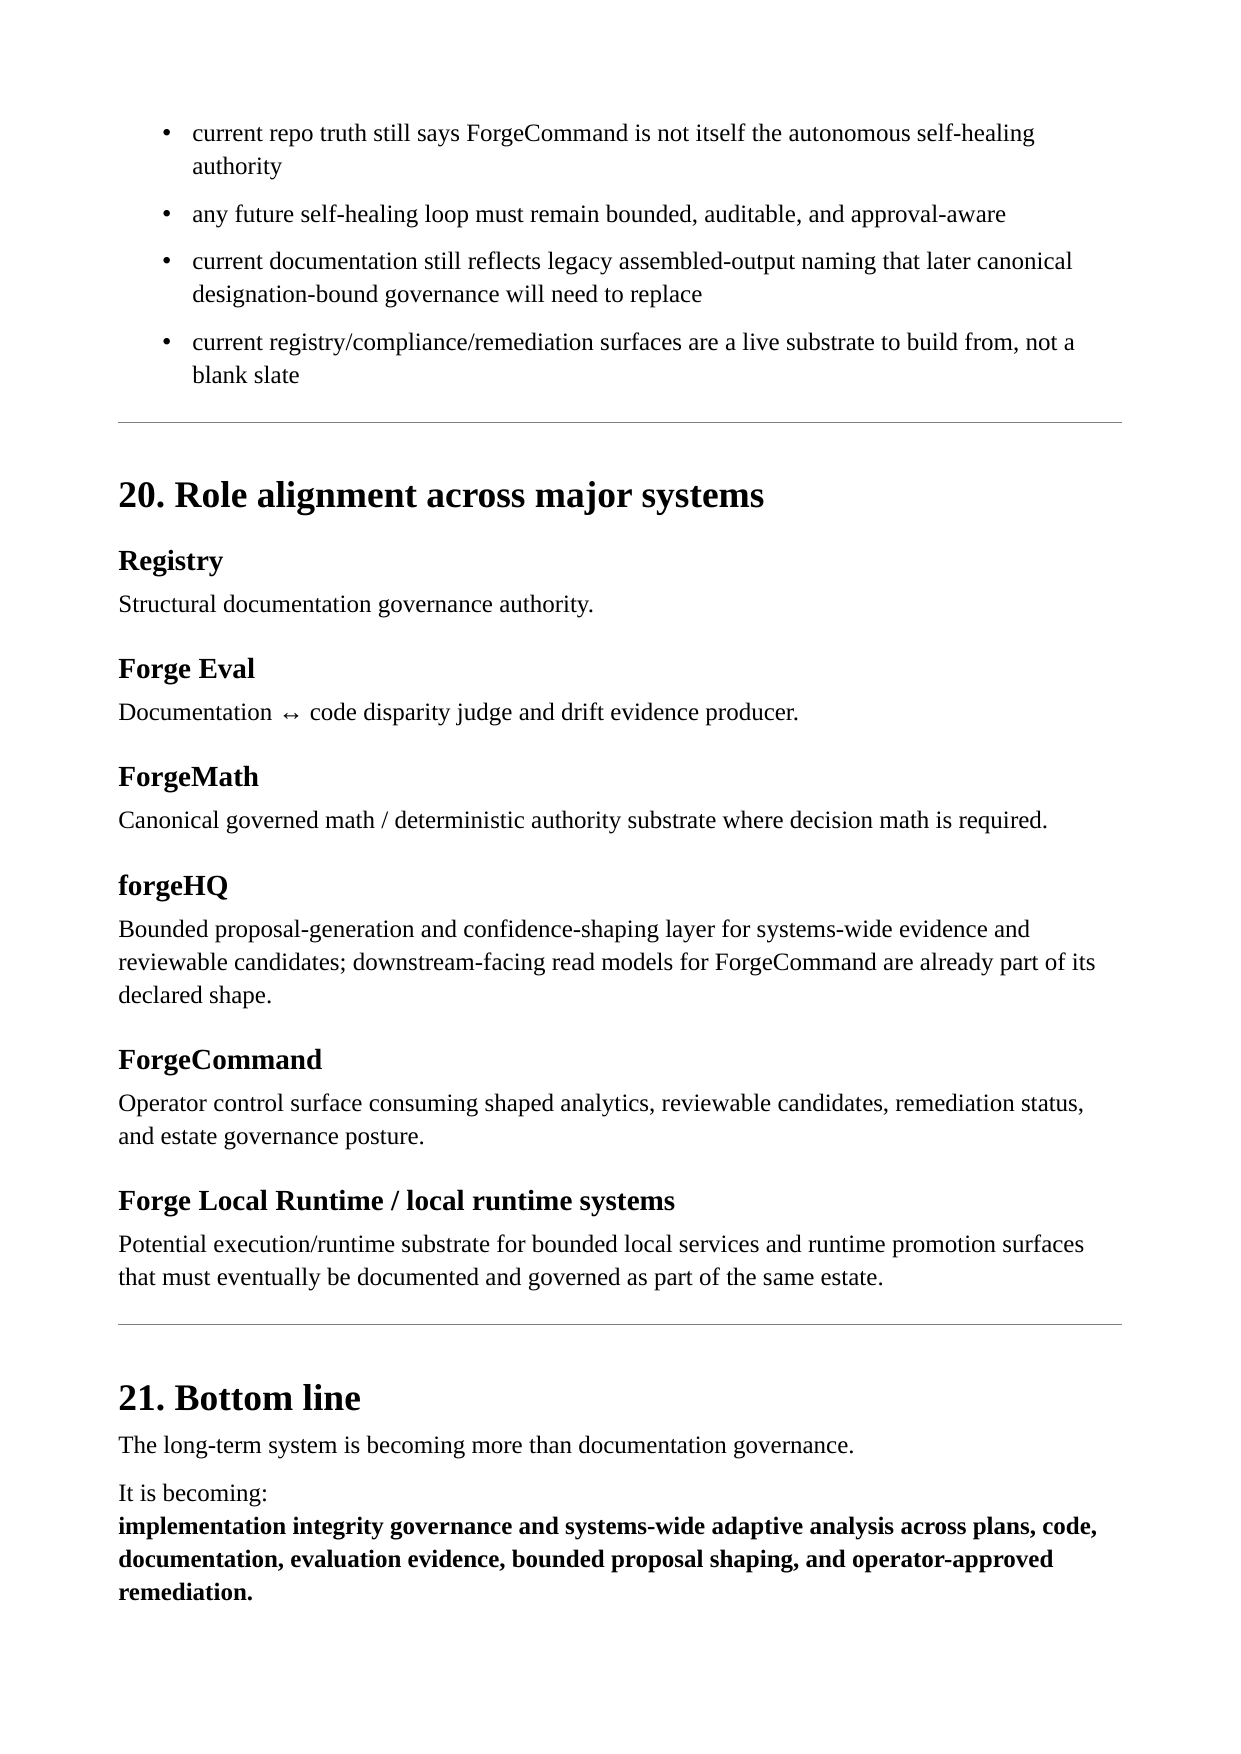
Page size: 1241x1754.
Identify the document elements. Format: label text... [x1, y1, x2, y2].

text Potential execution/runtime substrate for bounded local services and runtime promotion surfaces that must eventually be documented and governed as part of the same estate. [118, 1229, 1122, 1291]
text Canonical governed math / deterministic authority substrate where decision math is required. [118, 805, 1122, 834]
text Documentation ↔ code disparity judge and drift evidence producer. [118, 697, 1122, 726]
list current repo truth still says ForgeCommand is not itself the autonomous self-healing authority [162, 118, 1122, 180]
subtitle forgeHQ [118, 868, 1122, 901]
subtitle ForgeCommand [118, 1042, 1122, 1075]
text Operator control surface consuming shaped analytics, reviewable candidates, remediation status, and estate governance posture. [118, 1088, 1122, 1150]
text Structural documentation governance authority. [118, 589, 1122, 618]
list current registry/compliance/remediation surfaces are a live substrate to build from, not a blank slate [162, 327, 1122, 389]
subtitle 21. Bottom line [118, 1375, 1122, 1418]
subtitle Forge Eval [118, 651, 1122, 685]
subtitle ForgeMath [118, 759, 1122, 793]
list current documentation still reflects legacy assembled-output naming that later canonical designation-bound governance will need to replace [162, 246, 1122, 308]
text It is becoming: implementation integrity governance and systems-wide adaptive analysis across plans, code, documentation, evaluation evidence, bounded proposal shaping, and operator-approved remediation. [118, 1478, 1122, 1606]
subtitle Registry [118, 543, 1122, 576]
subtitle 20. Role alignment across major systems [118, 473, 1122, 516]
list any future self-healing loop must remain bounded, auditable, and approval-aware [162, 199, 1122, 227]
subtitle Forge Local Runtime / local runtime systems [118, 1183, 1122, 1217]
text The long-term system is becoming more than documentation governance. [118, 1431, 1122, 1459]
text Bounded proposal-generation and confidence-shaping layer for systems-wide evidence and reviewable candidates; downstream-facing read models for ForgeCommand are already part of its declared shape. [118, 914, 1122, 1008]
